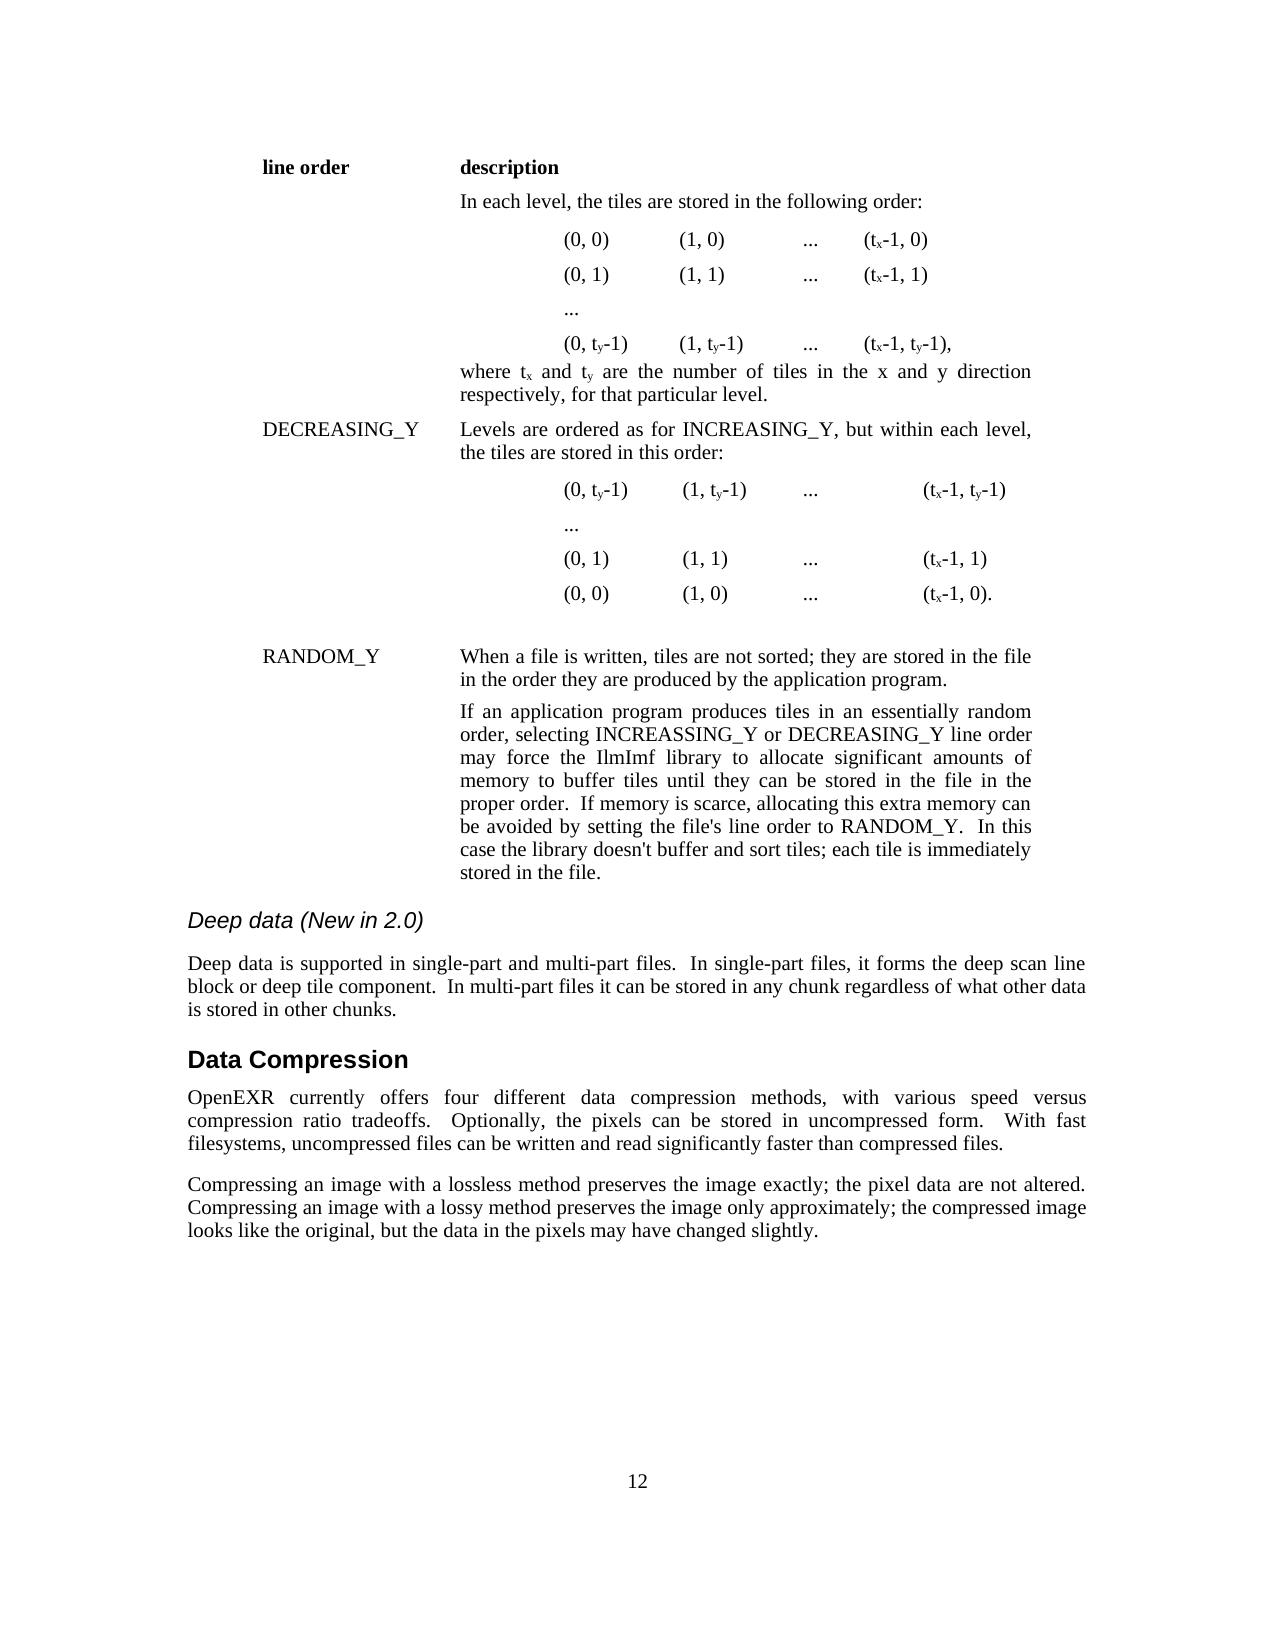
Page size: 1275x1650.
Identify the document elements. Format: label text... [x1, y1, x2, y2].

table_cell [797, 507, 917, 542]
table_header (0, ty-1) [558, 473, 677, 507]
table_cell When a file is written, tiles are not sorted; they are stored in the file in the order they are produced by the application program. If an application program produces tiles in an essentially random order, selecting INCREASSING_Y or DECREASING_Y line order may force the IlmImf library to allocate significant amounts of memory to buffer tiles until they can be stored in the file in the proper order. If memory is scarce, allocating this extra memory can be avoided by setting the file's line order to RANDOM_Y. In this case the library doesn't buffer and sort tiles; each tile is immediately stored in the file. [454, 639, 1038, 890]
table_cell ... [558, 291, 673, 326]
table_header line order [256, 150, 454, 184]
subtitle Data Compression [187, 1046, 1087, 1073]
table_cell ... [797, 542, 917, 576]
table_cell DECREASING_Y [256, 412, 454, 639]
table_header (tx-1, 0) [858, 222, 1031, 257]
table_cell (1, 0) [677, 576, 797, 611]
table_cell (0, 1) [558, 257, 673, 291]
table_cell ... [797, 257, 858, 291]
table_header (1, ty-1) [677, 473, 797, 507]
table_cell In each level, the tiles are stored in the following order: where tx and ty are the number of tiles in the x and y direction respectively, for that particular level. [454, 185, 1038, 412]
table_header (tx-1, ty-1) [917, 473, 1031, 507]
table_cell RANDOM_Y [256, 639, 454, 890]
table_cell Levels are ordered as for INCREASING_Y, but within each level, the tiles are stored in this order: [454, 412, 1038, 639]
table_header ... [797, 473, 917, 507]
text OpenEXR currently offers four different data compression methods, with various speed versus compression ratio tradeoffs. Optionally, the pixels can be stored in uncompressed form. With fast filesystems, uncompressed files can be written and read significantly faster than compressed files. [187, 1086, 1087, 1155]
table_cell (tx-1, 1) [917, 542, 1031, 576]
table_cell ... [797, 326, 858, 360]
table_cell (tx-1, 0). [917, 576, 1031, 611]
table_cell [917, 507, 1031, 542]
table_cell (0, 1) [558, 542, 677, 576]
text Compressing an image with a lossless method preserves the image exactly; the pixel data are not altered. Compressing an image with a lossy method preserves the image only approximately; the compressed image looks like the original, but the data in the pixels may have changed slightly. [187, 1173, 1087, 1242]
table_header (0, 0) [558, 222, 673, 257]
table_header ... [797, 222, 858, 257]
table_cell ... [558, 507, 677, 542]
table_cell (tx-1, ty-1), [858, 326, 1031, 360]
table_cell (1, 1) [674, 257, 797, 291]
text Deep data is supported in single-part and multi-part files. In single-part files, it forms the deep scan line block or deep tile component. In multi-part files it can be stored in any chunk regardless of what other data is stored in other chunks. [187, 951, 1087, 1021]
subtitle Deep data (New in 2.0) [187, 908, 1087, 933]
table_cell (tx-1, 1) [858, 257, 1031, 291]
table_cell (1, 1) [677, 542, 797, 576]
table_cell [677, 507, 797, 542]
table_cell (0, 0) [558, 576, 677, 611]
table_cell (0, ty-1) [558, 326, 673, 360]
table_cell (1, ty-1) [674, 326, 797, 360]
table_header (1, 0) [674, 222, 797, 257]
table_cell [674, 291, 797, 326]
table_cell ... [797, 576, 917, 611]
table_cell [858, 291, 1031, 326]
table_cell [256, 185, 454, 412]
table_cell [797, 291, 858, 326]
table_header description [454, 150, 1038, 184]
